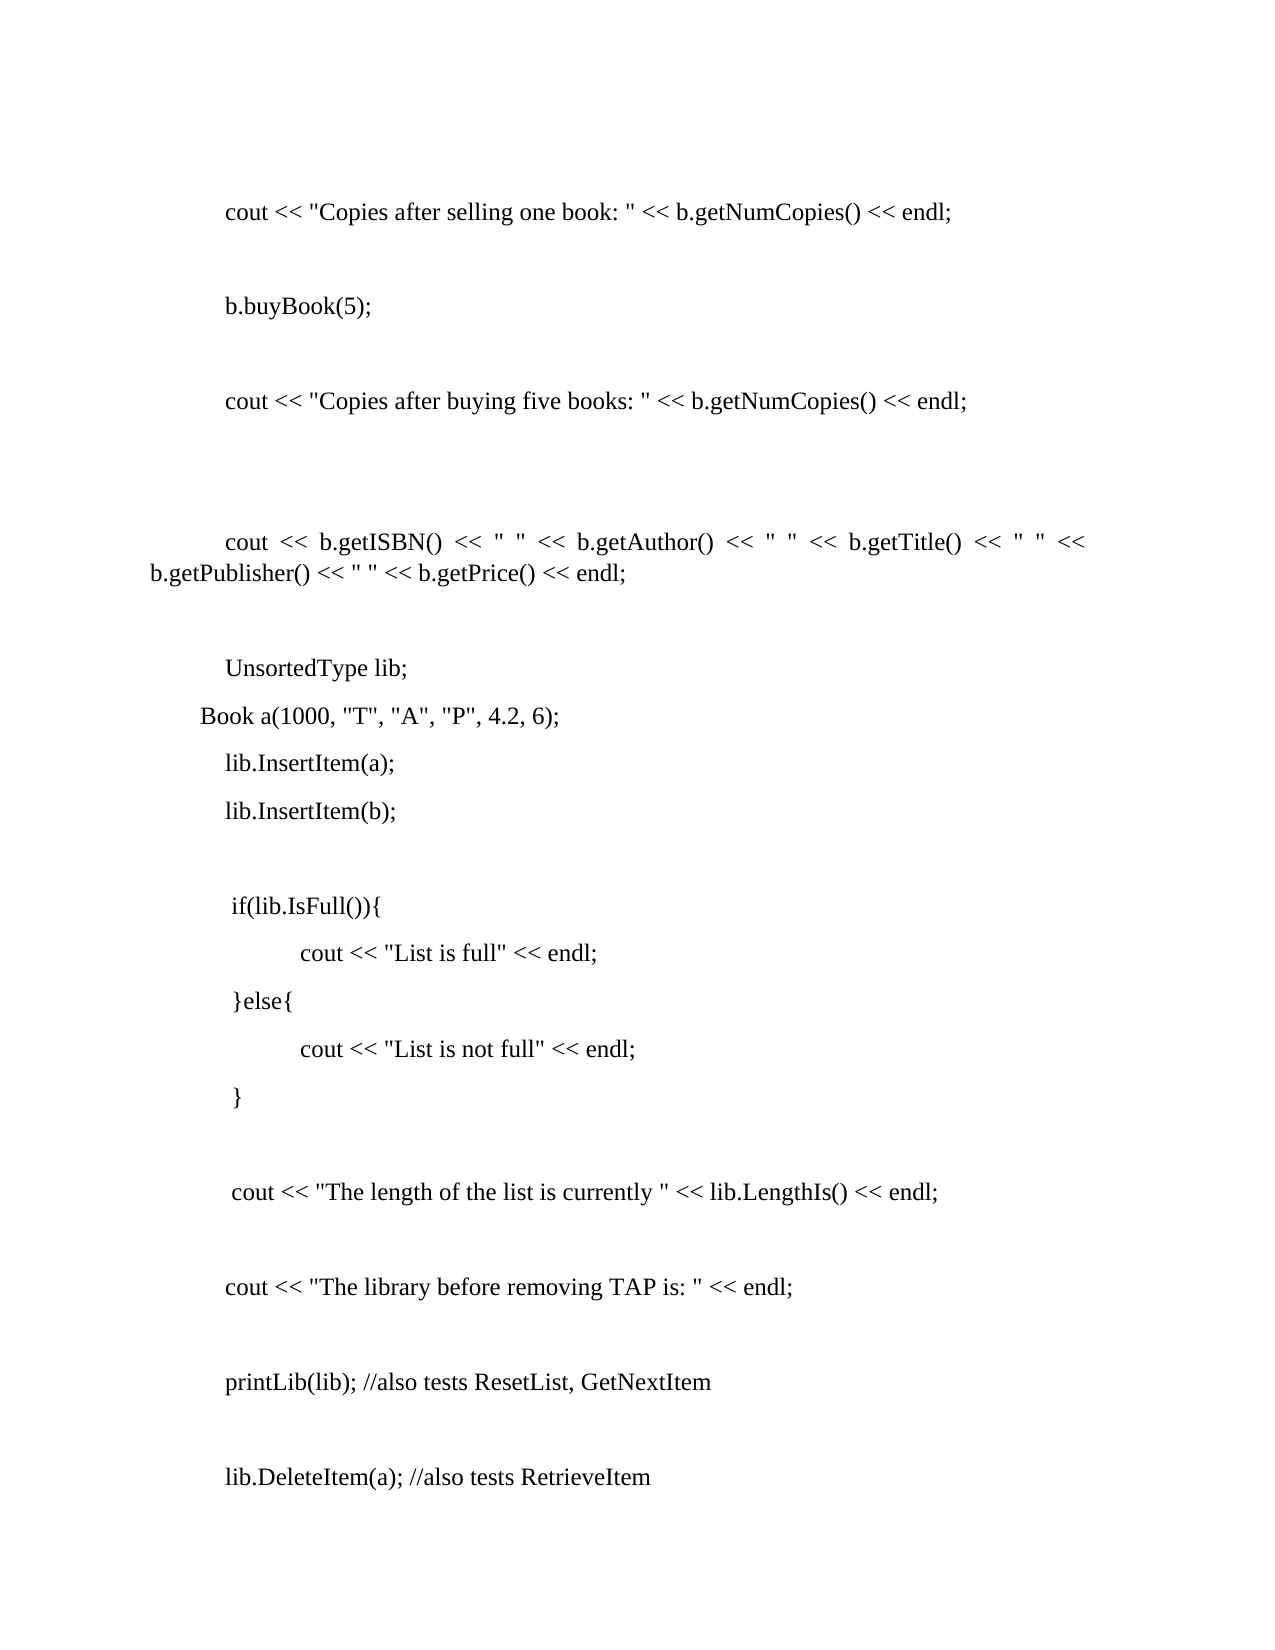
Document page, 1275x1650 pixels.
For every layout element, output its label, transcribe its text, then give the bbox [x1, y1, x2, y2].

text printLib(lib); //also tests ResetList, GetNextItem [150, 1367, 1087, 1396]
text Book a(1000, "T", "A", "P", 4.2, 6); [150, 701, 1087, 729]
text cout << "Copies after buying five books: " << b.getNumCopies() << endl; [150, 386, 1087, 415]
text lib.InsertItem(b); [150, 796, 1087, 825]
text cout << "List is not full" << endl; [150, 1034, 1087, 1063]
text } [150, 1082, 1087, 1110]
text cout << "List is full" << endl; [150, 938, 1087, 967]
text lib.InsertItem(a); [150, 748, 1087, 777]
text b.buyBook(5); [150, 291, 1087, 320]
text cout << "The library before removing TAP is: " << endl; [150, 1272, 1087, 1301]
text cout << "The length of the list is currently " << lib.LengthIs() << endl; [150, 1177, 1087, 1206]
text lib.DeleteItem(a); //also tests RetrieveItem [150, 1462, 1087, 1490]
text UnsortedType lib; [150, 653, 1087, 682]
text if(lib.IsFull()){ [150, 891, 1087, 919]
text cout << b.getISBN() << " " << b.getAuthor() << " " << b.getTitle() << " " << b.getPublisher() << " " << b.getPrice() << endl; [150, 527, 1087, 587]
text cout << "Copies after selling one book: " << b.getNumCopies() << endl; [150, 197, 1087, 226]
text }else{ [150, 986, 1087, 1015]
